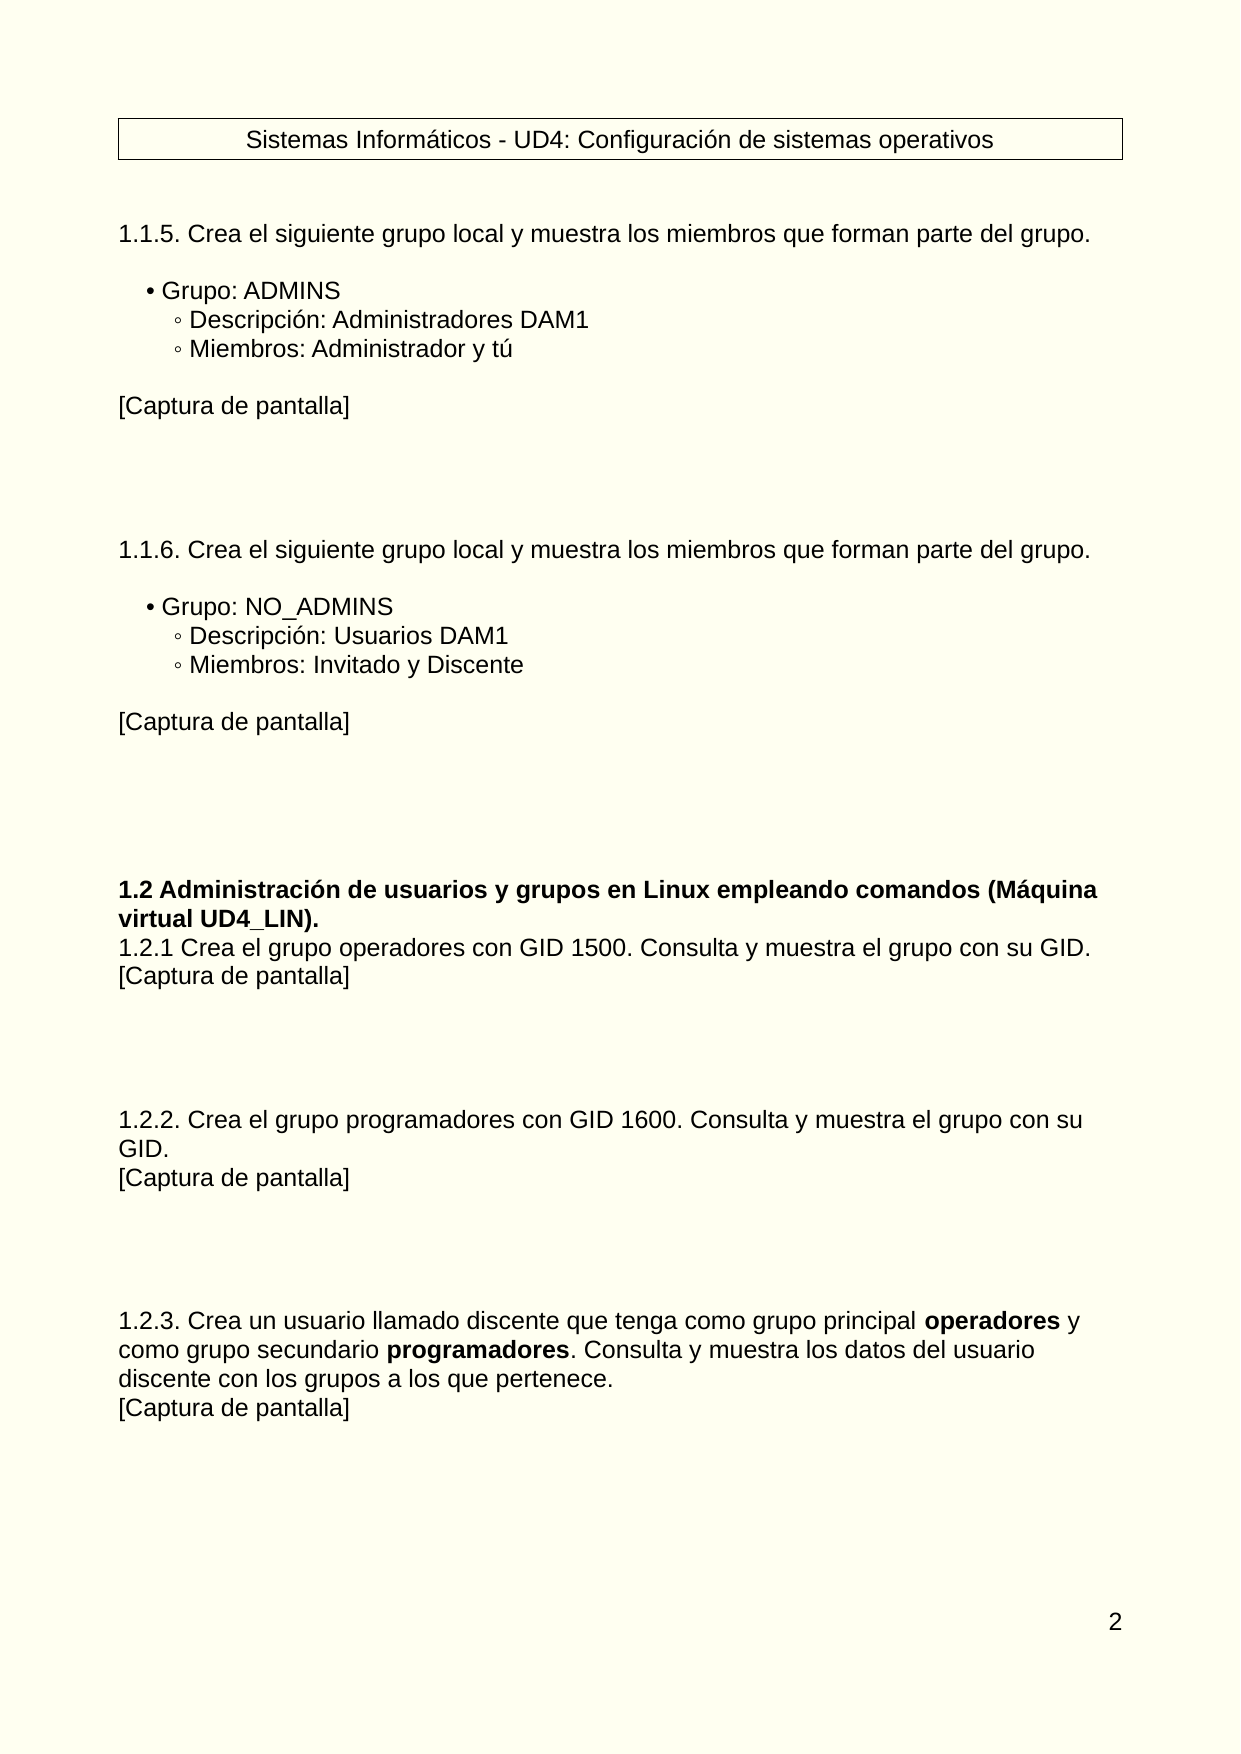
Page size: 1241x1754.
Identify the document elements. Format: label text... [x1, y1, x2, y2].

text 1.2.2. Crea el grupo programadores con GID 1600. Consulta y muestra el grupo con su GID. [118, 1105, 1122, 1163]
text [Captura de pantalla] [118, 1393, 1122, 1421]
text ◦ Descripción: Administradores DAM1 [118, 305, 1122, 334]
text • Grupo: NO_ADMINS [118, 592, 1122, 621]
text • Grupo: ADMINS [118, 276, 1122, 305]
text [Captura de pantalla] [118, 961, 1122, 990]
text ◦ Miembros: Invitado y Discente [118, 650, 1122, 679]
text [Captura de pantalla] [118, 1163, 1122, 1191]
text ◦ Descripción: Usuarios DAM1 [118, 621, 1122, 650]
text 1.1.5. Crea el siguiente grupo local y muestra los miembros que forman parte del grupo. [118, 219, 1122, 247]
text [Captura de pantalla] [118, 707, 1122, 736]
text 1.1.6. Crea el siguiente grupo local y muestra los miembros que forman parte del grupo. [118, 535, 1122, 564]
text [Captura de pantalla] [118, 391, 1122, 420]
text 1.2.1 Crea el grupo operadores con GID 1500. Consulta y muestra el grupo con su GID. [118, 933, 1122, 961]
text 1.2 Administración de usuarios y grupos en Linux empleando comandos (Máquina virtual UD4_LIN). [118, 875, 1122, 933]
text 1.2.3. Crea un usuario llamado discente que tenga como grupo principal operadores y como grupo secundario programadores. Consulta y muestra los datos del usuario discente con los grupos a los que pertenece. [118, 1306, 1122, 1393]
text ◦ Miembros: Administrador y tú [118, 334, 1122, 362]
